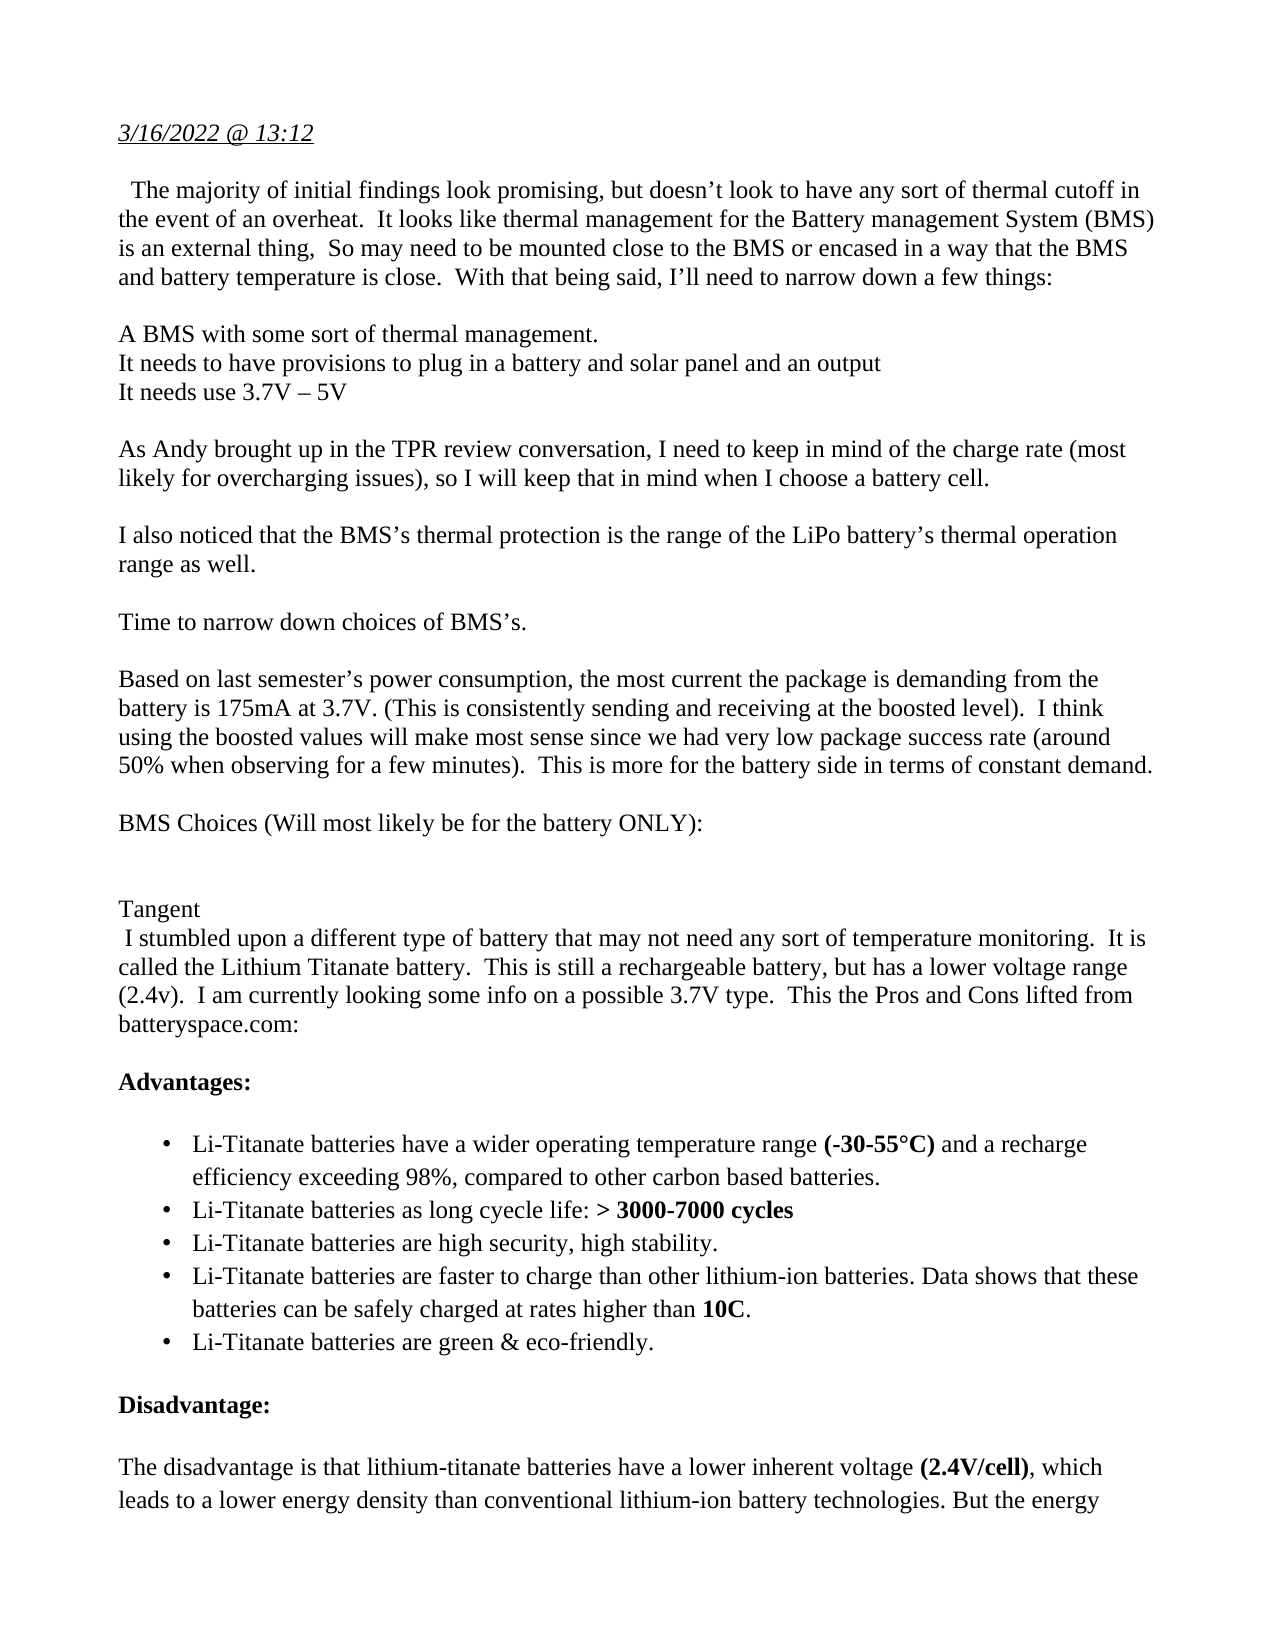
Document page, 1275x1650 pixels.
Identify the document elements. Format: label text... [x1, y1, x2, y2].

text I also noticed that the BMS’s thermal protection is the range of the LiPo battery’s thermal operation range as well. [118, 521, 1157, 578]
text Based on last semester’s power consumption, the most current the package is demanding from the battery is 175mA at 3.7V. (This is consistently sending and receiving at the boosted level). I think using the boosted values will make most sense since we had very low package success rate (around 50% when observing for a few minutes). This is more for the battery side in terms of constant demand. [118, 664, 1157, 779]
text I stumbled upon a different type of battery that may not need any sort of temperature monitoring. It is called the Lithium Titanate battery. This is still a rechargeable battery, but has a lower voltage range (2.4v). I am currently looking some info on a possible 3.7V type. This the Pros and Cons lifted from batteryspace.com: [118, 923, 1157, 1038]
text As Andy brought up in the TPR review conversation, I need to keep in mind of the charge rate (most likely for overcharging issues), so I will keep that in mind when I choose a battery cell. [118, 434, 1157, 492]
text It needs use 3.7V – 5V [118, 377, 1157, 406]
text It needs to have provisions to plug in a battery and solar panel and an output [118, 348, 1157, 377]
list Li-Titanate batteries have a wider operating temperature range (-30-55°C) and a recharge efficiency exceeding 98%, compared to other carbon based batteries. [162, 1129, 1157, 1191]
text Time to narrow down choices of BMS’s. [118, 607, 1157, 636]
text The disadvantage is that lithium-titanate batteries have a lower inherent voltage (2.4V/cell), which leads to a lower energy density than conventional lithium-ion battery technologies. But the energy [118, 1452, 1157, 1514]
list Li-Titanate batteries are green & eco-friendly. [162, 1327, 1157, 1356]
list Li-Titanate batteries are high security, high stability. [162, 1228, 1157, 1257]
text 3/16/2022 @ 13:12 [118, 118, 1157, 147]
list Li-Titanate batteries as long cyecle life: > 3000-7000 cycles [162, 1195, 1157, 1224]
text Advantages: [118, 1067, 1157, 1096]
text BMS Choices (Will most likely be for the battery ONLY): [118, 808, 1157, 837]
text Disadvantage: [118, 1390, 1157, 1419]
text A BMS with some sort of thermal management. [118, 319, 1157, 348]
text The majority of initial findings look promising, but doesn’t look to have any sort of thermal cutoff in the event of an overheat. It looks like thermal management for the Battery management System (BMS) is an external thing, So may need to be mounted close to the BMS or encased in a way that the BMS and battery temperature is close. With that being said, I’ll need to narrow down a few things: [118, 176, 1157, 291]
text Tangent [118, 894, 1157, 923]
list Li-Titanate batteries are faster to charge than other lithium-ion batteries. Data shows that these batteries can be safely charged at rates higher than 10C. [162, 1261, 1157, 1323]
